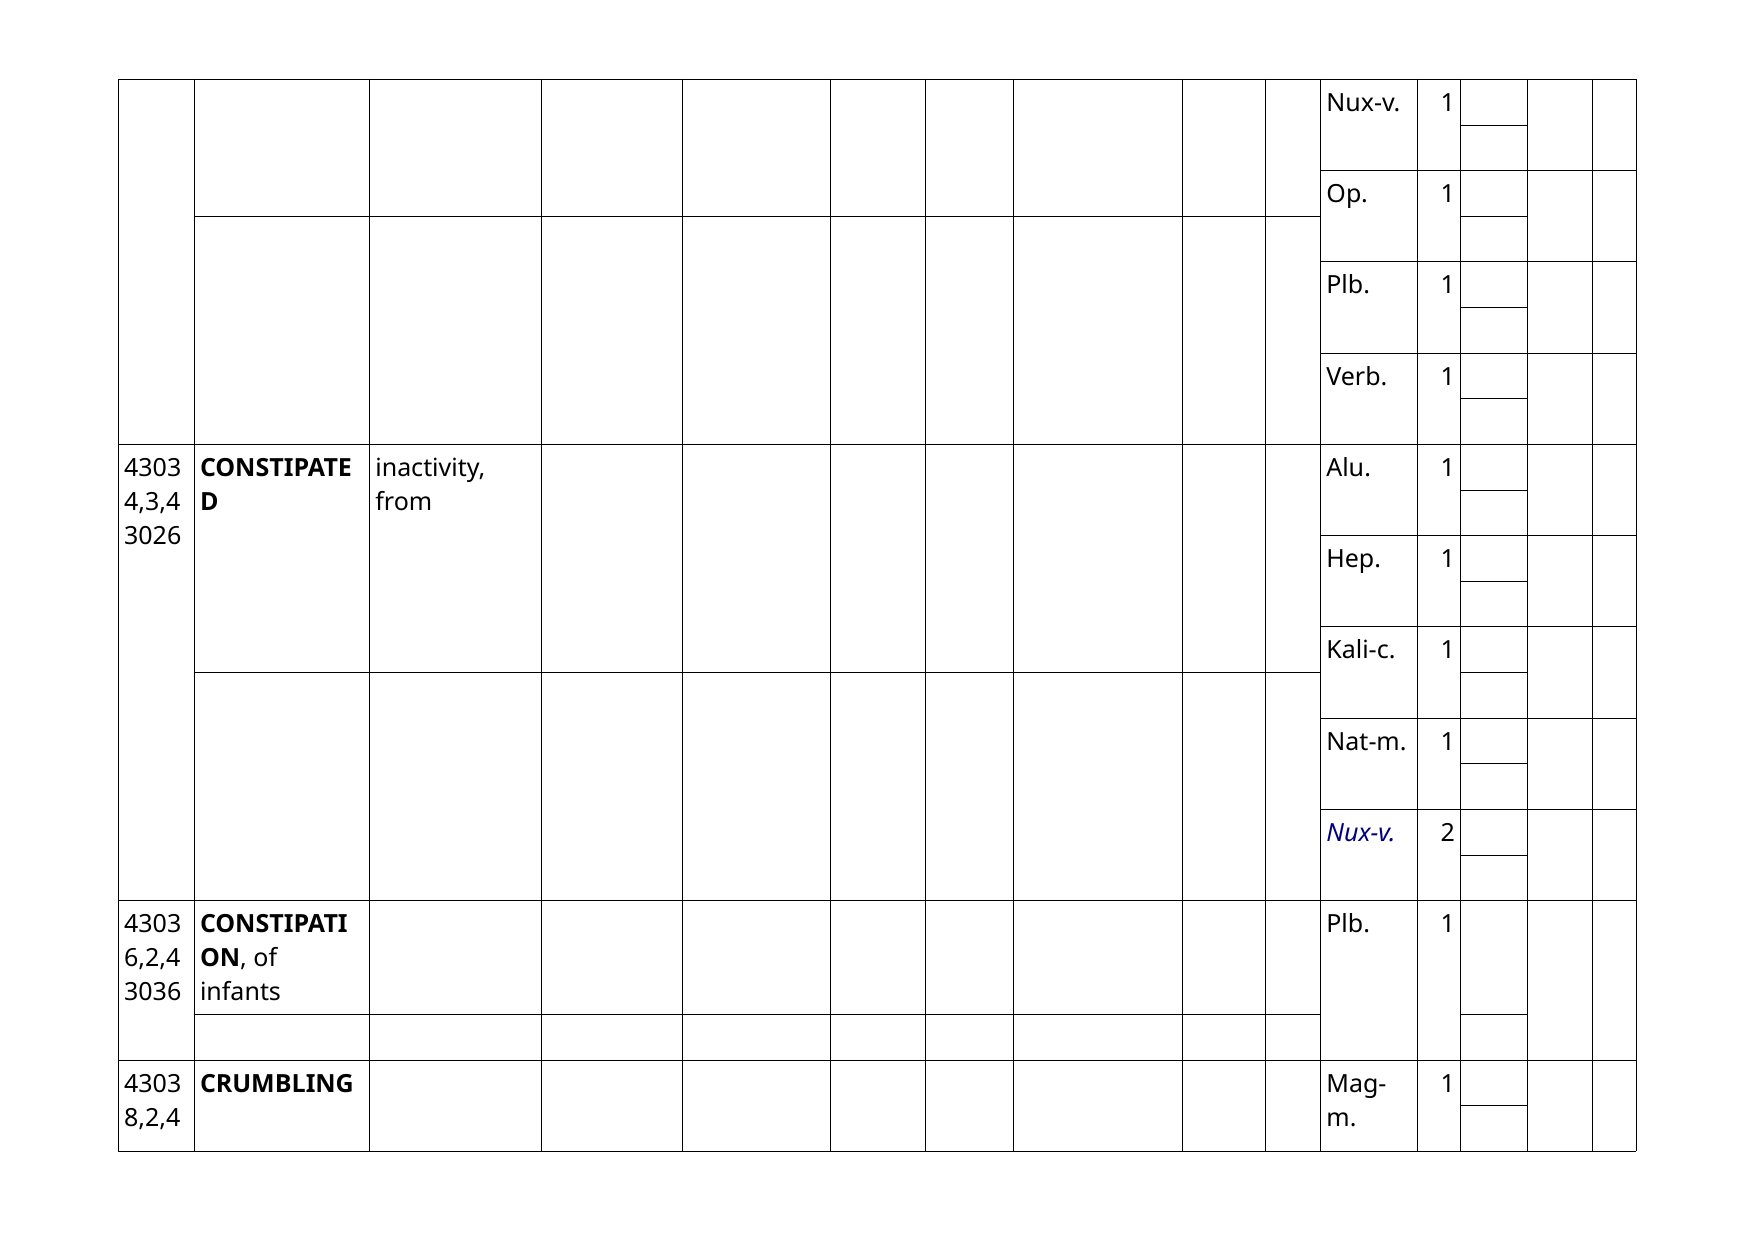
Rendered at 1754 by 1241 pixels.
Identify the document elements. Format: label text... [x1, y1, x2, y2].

table_cell [1461, 901, 1527, 1014]
table_cell [926, 1015, 1013, 1059]
table_cell Plb. [1321, 901, 1417, 1059]
table_cell inactivity, from [370, 445, 541, 672]
table_cell [683, 1061, 830, 1151]
table_cell 1 [1418, 901, 1460, 1059]
table_cell [1461, 1015, 1527, 1059]
table_cell [1528, 171, 1592, 261]
table_cell [1528, 445, 1592, 535]
table_cell [1461, 1106, 1527, 1151]
table_cell Verb. [1321, 354, 1417, 444]
table_cell [1461, 627, 1527, 672]
table_cell [542, 1061, 682, 1151]
table_cell [1593, 262, 1636, 353]
table_cell [1461, 491, 1527, 535]
table_cell [683, 217, 830, 444]
table_cell crumbling [195, 1061, 369, 1151]
table_cell [926, 901, 1013, 1014]
table_cell 43038,2,4 [119, 1061, 194, 1151]
table_cell 43036,2,43036 [119, 901, 194, 1059]
table_cell [1183, 80, 1265, 216]
table_cell [1461, 399, 1527, 444]
table_cell [1461, 856, 1527, 900]
table_cell [542, 80, 682, 216]
table_cell [1461, 262, 1527, 307]
table_cell [831, 445, 925, 672]
table_cell 43034,3,43026 [119, 445, 194, 900]
table_cell Nux-v. [1321, 80, 1417, 170]
table_cell [1593, 80, 1636, 170]
table_cell [683, 901, 830, 1014]
table_cell [1528, 1061, 1592, 1151]
table_cell [926, 80, 1013, 216]
table_cell [542, 1015, 682, 1059]
table_cell [1593, 445, 1636, 535]
table_cell [1014, 673, 1182, 900]
table_cell [1266, 673, 1320, 900]
table_cell [1461, 80, 1527, 124]
table_cell 2 [1418, 810, 1460, 900]
table_cell [831, 901, 925, 1014]
table_cell [195, 1015, 369, 1059]
table_cell Kali-c. [1321, 627, 1417, 718]
table_cell Alu. [1321, 445, 1417, 535]
table_cell [1461, 582, 1527, 626]
table_cell 1 [1418, 536, 1460, 626]
table_cell [370, 217, 541, 444]
table_cell [926, 1061, 1013, 1151]
table_cell Op. [1321, 171, 1417, 261]
table_cell [195, 673, 369, 900]
table_cell [1266, 1015, 1320, 1059]
table_cell [1183, 445, 1265, 672]
table_cell [1461, 673, 1527, 718]
table_cell [926, 445, 1013, 672]
table_cell 1 [1418, 719, 1460, 809]
table_cell [1014, 1061, 1182, 1151]
table_cell [1014, 445, 1182, 672]
table_cell [926, 217, 1013, 444]
table_cell [542, 445, 682, 672]
table_cell [683, 80, 830, 216]
table_cell [370, 80, 541, 216]
table_cell [370, 1015, 541, 1059]
table_cell [683, 445, 830, 672]
table_cell [370, 673, 541, 900]
table_cell [831, 673, 925, 900]
table_cell [831, 80, 925, 216]
table_cell Nat-m. [1321, 719, 1417, 809]
table_cell [1461, 217, 1527, 261]
table_cell [1183, 1061, 1265, 1151]
table_cell [1528, 901, 1592, 1059]
table_cell [370, 1061, 541, 1151]
table_cell 1 [1418, 1061, 1460, 1151]
table_cell [1461, 1061, 1527, 1105]
table_cell [1593, 171, 1636, 261]
table_cell 1 [1418, 354, 1460, 444]
table_cell 1 [1418, 627, 1460, 718]
table_cell [1183, 673, 1265, 900]
table_cell [1014, 80, 1182, 216]
table_cell [1266, 217, 1320, 444]
table_cell constipated [195, 445, 369, 672]
table_cell [831, 1061, 925, 1151]
table_cell [542, 673, 682, 900]
table_cell [1593, 627, 1636, 718]
table_cell Plb. [1321, 262, 1417, 353]
table_cell 1 [1418, 262, 1460, 353]
table_cell [370, 901, 541, 1014]
table_cell Hep. [1321, 536, 1417, 626]
table_cell [1461, 308, 1527, 353]
table_cell 1 [1418, 171, 1460, 261]
table_cell [1461, 126, 1527, 170]
table_cell constipation, of infants [195, 901, 369, 1014]
table_cell [195, 80, 369, 216]
table_cell [119, 80, 194, 444]
table_cell [1528, 262, 1592, 353]
table_cell [1528, 354, 1592, 444]
table_cell [1528, 80, 1592, 170]
table_cell [542, 901, 682, 1014]
table_cell [683, 1015, 830, 1059]
table_cell [831, 1015, 925, 1059]
table_cell [926, 673, 1013, 900]
table_cell [1593, 719, 1636, 809]
table_cell [195, 217, 369, 444]
table_cell [1461, 445, 1527, 489]
table_cell [1183, 901, 1265, 1014]
table_cell [1461, 171, 1527, 216]
table_cell [1528, 536, 1592, 626]
table_cell [1461, 764, 1527, 809]
table_cell [831, 217, 925, 444]
table_cell [542, 217, 682, 444]
table_cell [1183, 1015, 1265, 1059]
table_cell [1528, 627, 1592, 718]
table_cell [1593, 901, 1636, 1059]
table_cell [1266, 445, 1320, 672]
table_cell [1266, 80, 1320, 216]
table_cell [1528, 810, 1592, 900]
table_cell [1461, 810, 1527, 854]
table_cell [683, 673, 830, 900]
table_cell 1 [1418, 80, 1460, 170]
table_cell [1461, 536, 1527, 581]
table_cell [1183, 217, 1265, 444]
table_cell [1593, 536, 1636, 626]
table_cell [1593, 810, 1636, 900]
table_cell [1461, 354, 1527, 398]
table_cell Mag-m. [1321, 1061, 1417, 1151]
table_cell [1014, 901, 1182, 1014]
table_cell [1014, 1015, 1182, 1059]
table_cell [1461, 719, 1527, 763]
table_cell [1014, 217, 1182, 444]
table_cell [1266, 1061, 1320, 1151]
table_cell [1528, 719, 1592, 809]
table_cell [1593, 1061, 1636, 1151]
table_cell Nux-v. [1321, 810, 1417, 900]
table_cell [1266, 901, 1320, 1014]
table_cell [1593, 354, 1636, 444]
table_cell 1 [1418, 445, 1460, 535]
